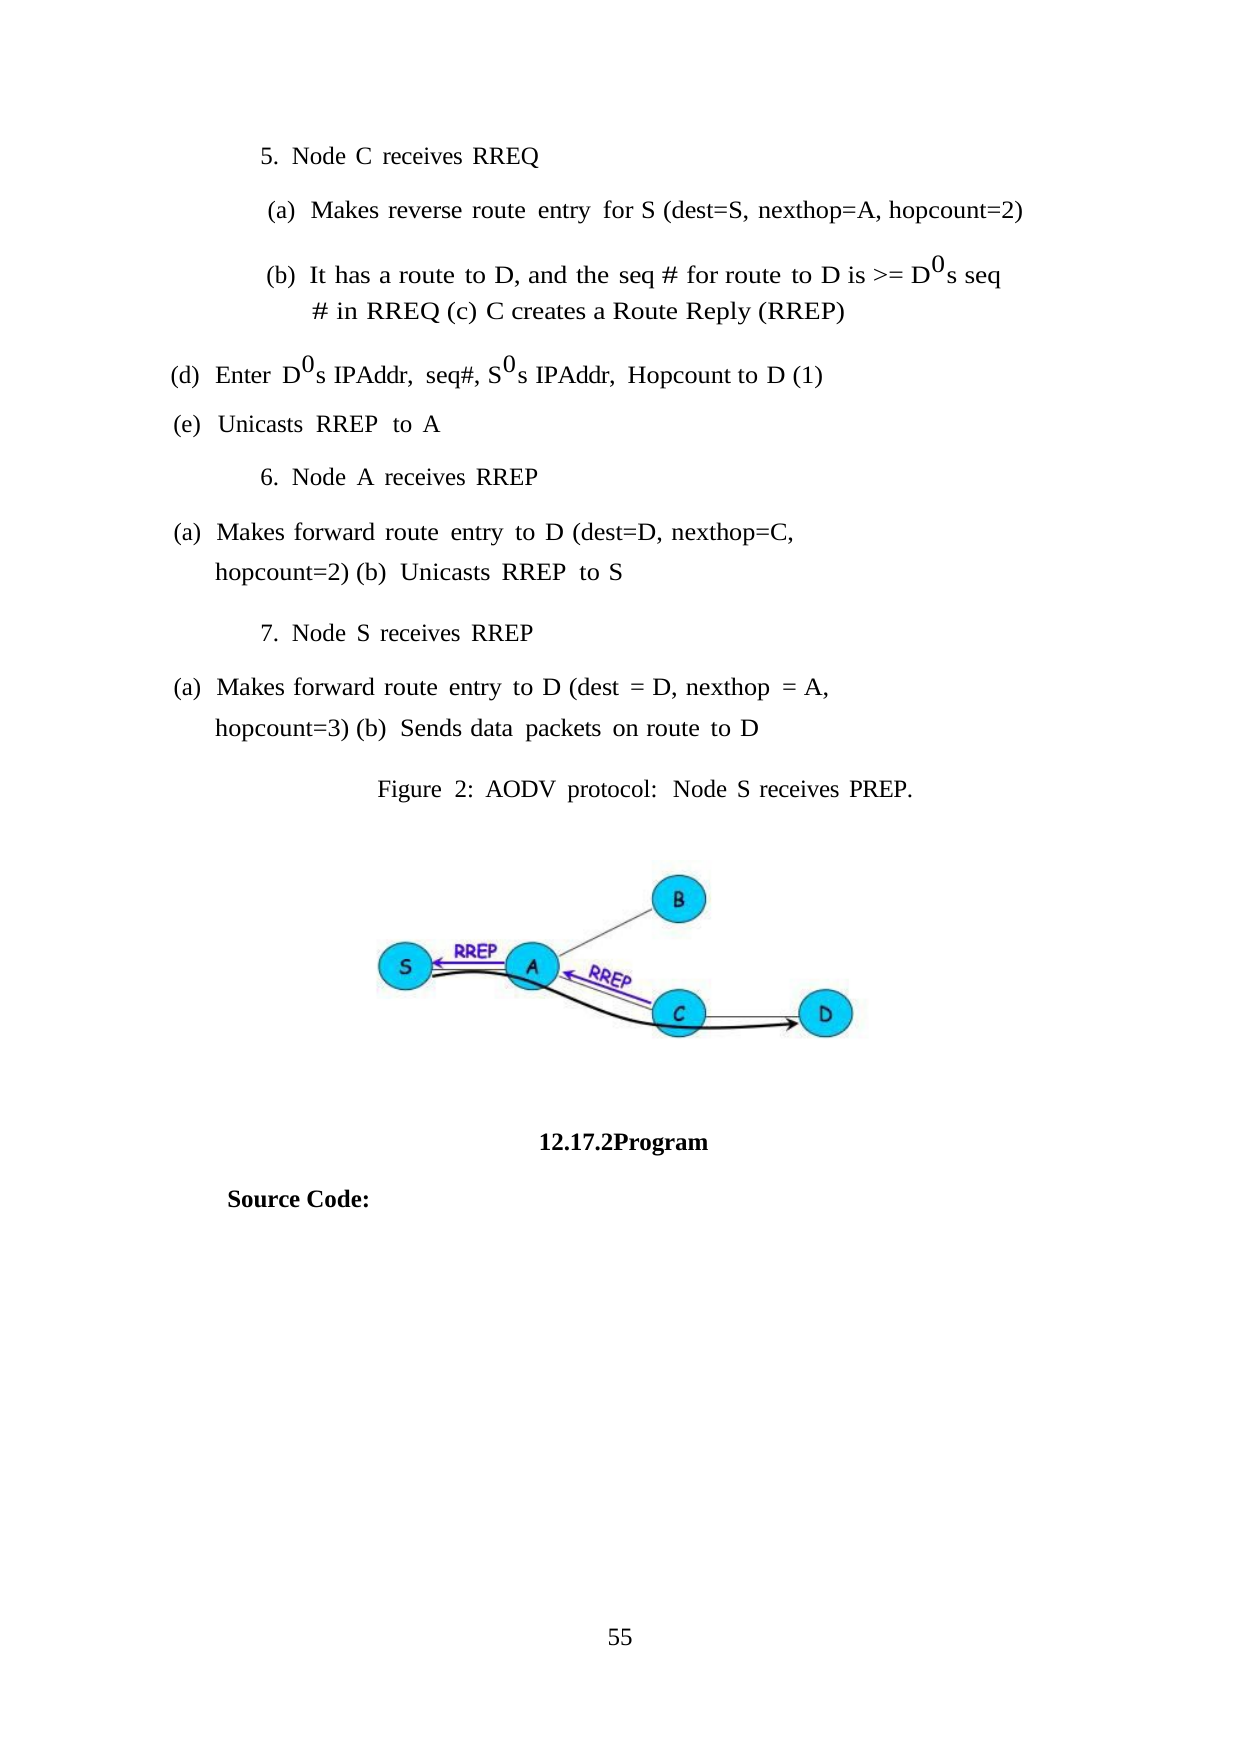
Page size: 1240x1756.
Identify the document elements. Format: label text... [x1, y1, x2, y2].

list It has a route to D, and the seq # for route to D is >= D0s seq # in RREQ (c) C creates a Route Reply (RREP) [266, 249, 1001, 325]
list Program [539, 1127, 1121, 1155]
text Figure 2: AODV protocol: Node S receives PREP. [377, 774, 1121, 803]
list Makes forward route entry to D (dest = D, nexthop = A, hopcount=3) (b) Sends data packets on route to D [172, 672, 873, 741]
list Makes forward route entry to D (dest=D, nexthop=C, hopcount=2) (b) Unicasts RREP to S [172, 517, 841, 586]
list Node A receives RREP [260, 462, 1121, 491]
list Node S receives RREP [260, 618, 1121, 647]
list Enter D0s IPAddr, seq#, S0s IPAddr, Hopcount to D (1) [170, 349, 1121, 389]
list Unicasts RREP to A [173, 409, 1121, 437]
list Makes reverse route entry for S (dest=S, nexthop=A, hopcount=2) [267, 195, 1121, 224]
list Node C receives RREQ [260, 141, 1121, 170]
text Source Code: [227, 1184, 1121, 1213]
